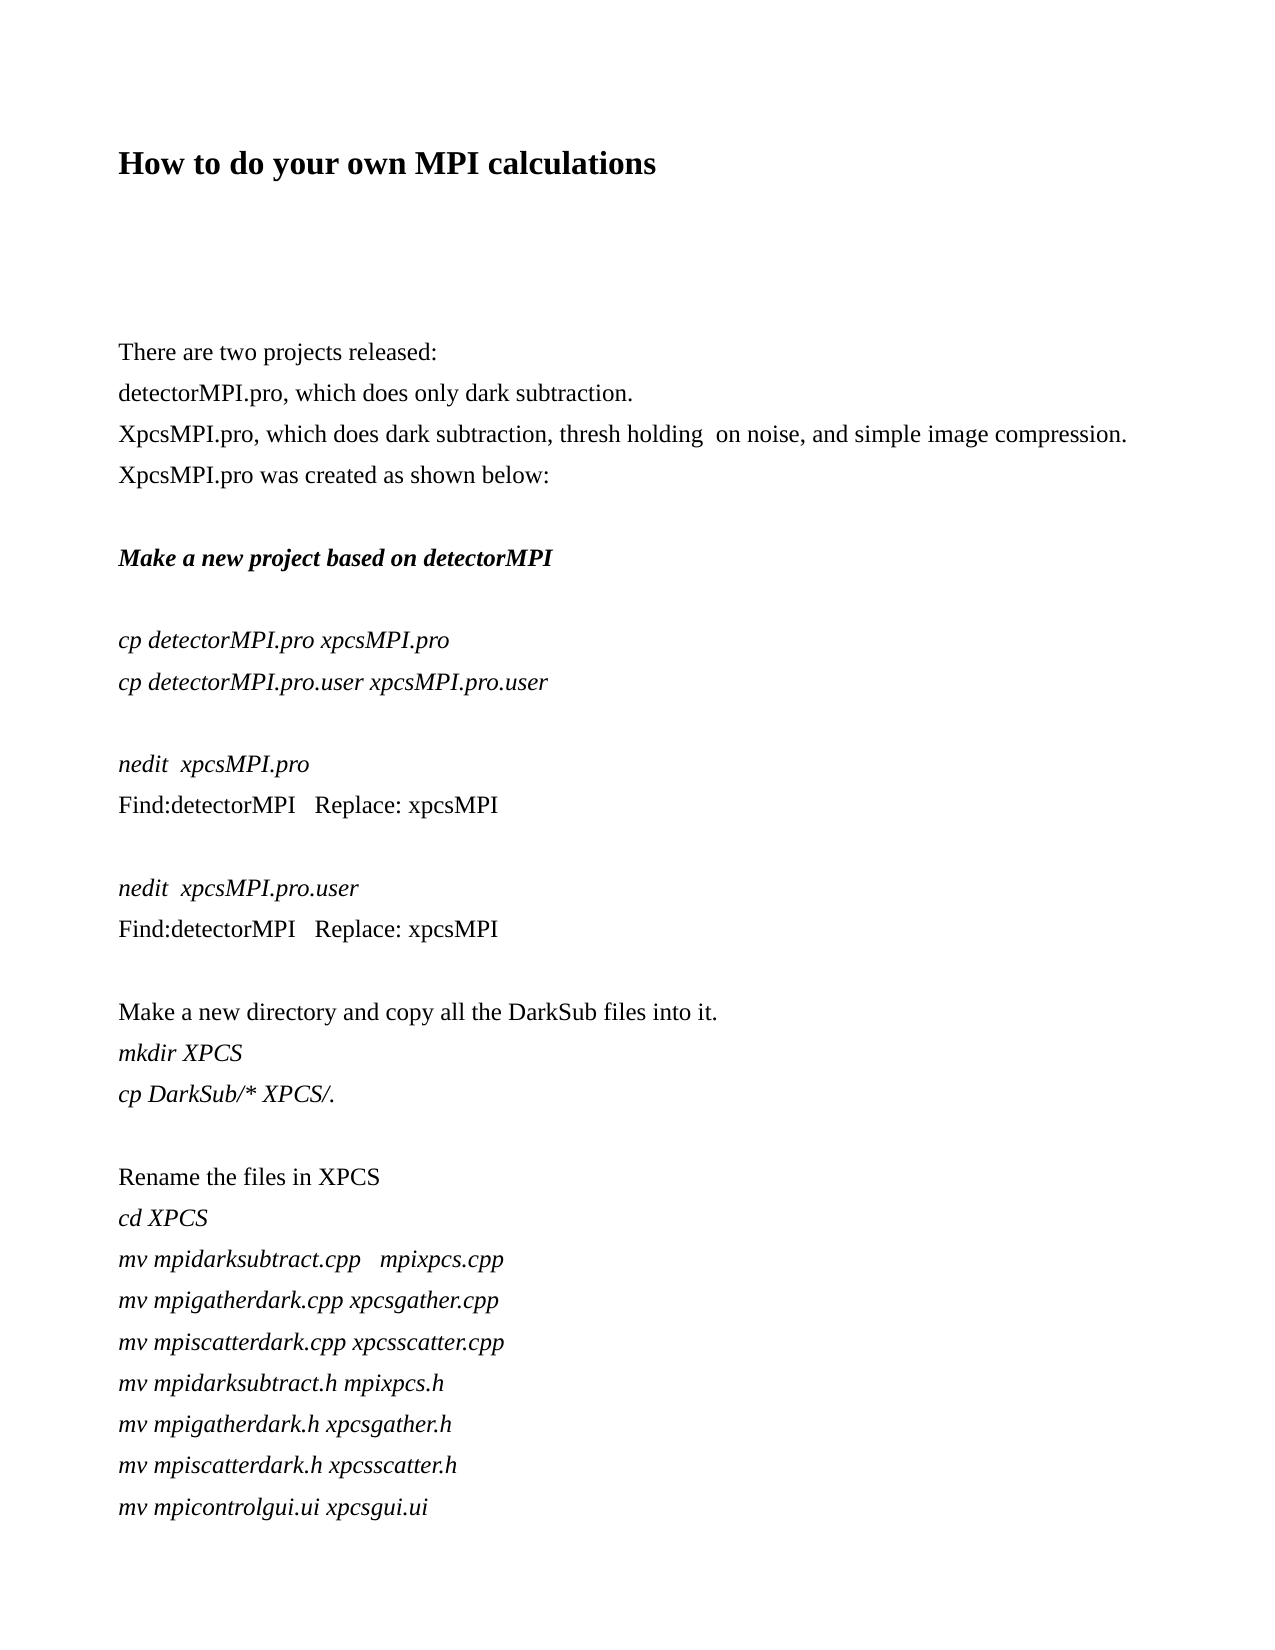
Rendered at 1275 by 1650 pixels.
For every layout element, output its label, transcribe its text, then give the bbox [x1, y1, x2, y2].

text detectorMPI.pro, which does only dark subtraction. [118, 378, 1157, 407]
text cp detectorMPI.pro.user xpcsMPI.pro.user [118, 667, 1157, 696]
text Find:detectorMPI Replace: xpcsMPI [118, 914, 1157, 943]
text XpcsMPI.pro, which does dark subtraction, thresh holding on noise, and simple image compression. [118, 419, 1157, 448]
text Make a new project based on detectorMPI [118, 543, 1157, 572]
text cp DarkSub/* XPCS/. [118, 1079, 1157, 1108]
text mkdir XPCS [118, 1038, 1157, 1067]
subtitle How to do your own MPI calculations [118, 143, 1157, 181]
text nedit xpcsMPI.pro.user [118, 873, 1157, 902]
text mv mpigatherdark.h xpcsgather.h [118, 1409, 1157, 1438]
text XpcsMPI.pro was created as shown below: [118, 461, 1157, 489]
text nedit xpcsMPI.pro [118, 749, 1157, 778]
text mv mpiscatterdark.cpp xpcsscatter.cpp [118, 1327, 1157, 1356]
text mv mpiscatterdark.h xpcsscatter.h [118, 1451, 1157, 1479]
text cp detectorMPI.pro xpcsMPI.pro [118, 626, 1157, 654]
text cd XPCS [118, 1203, 1157, 1232]
text Make a new directory and copy all the DarkSub files into it. [118, 997, 1157, 1026]
text mv mpigatherdark.cpp xpcsgather.cpp [118, 1286, 1157, 1314]
text mv mpicontrolgui.ui xpcsgui.ui [118, 1492, 1157, 1521]
text mv mpidarksubtract.cpp mpixpcs.cpp [118, 1244, 1157, 1273]
text There are two projects released: [118, 337, 1157, 366]
text mv mpidarksubtract.h mpixpcs.h [118, 1368, 1157, 1397]
text Find:detectorMPI Replace: xpcsMPI [118, 791, 1157, 819]
text Rename the files in XPCS [118, 1162, 1157, 1191]
